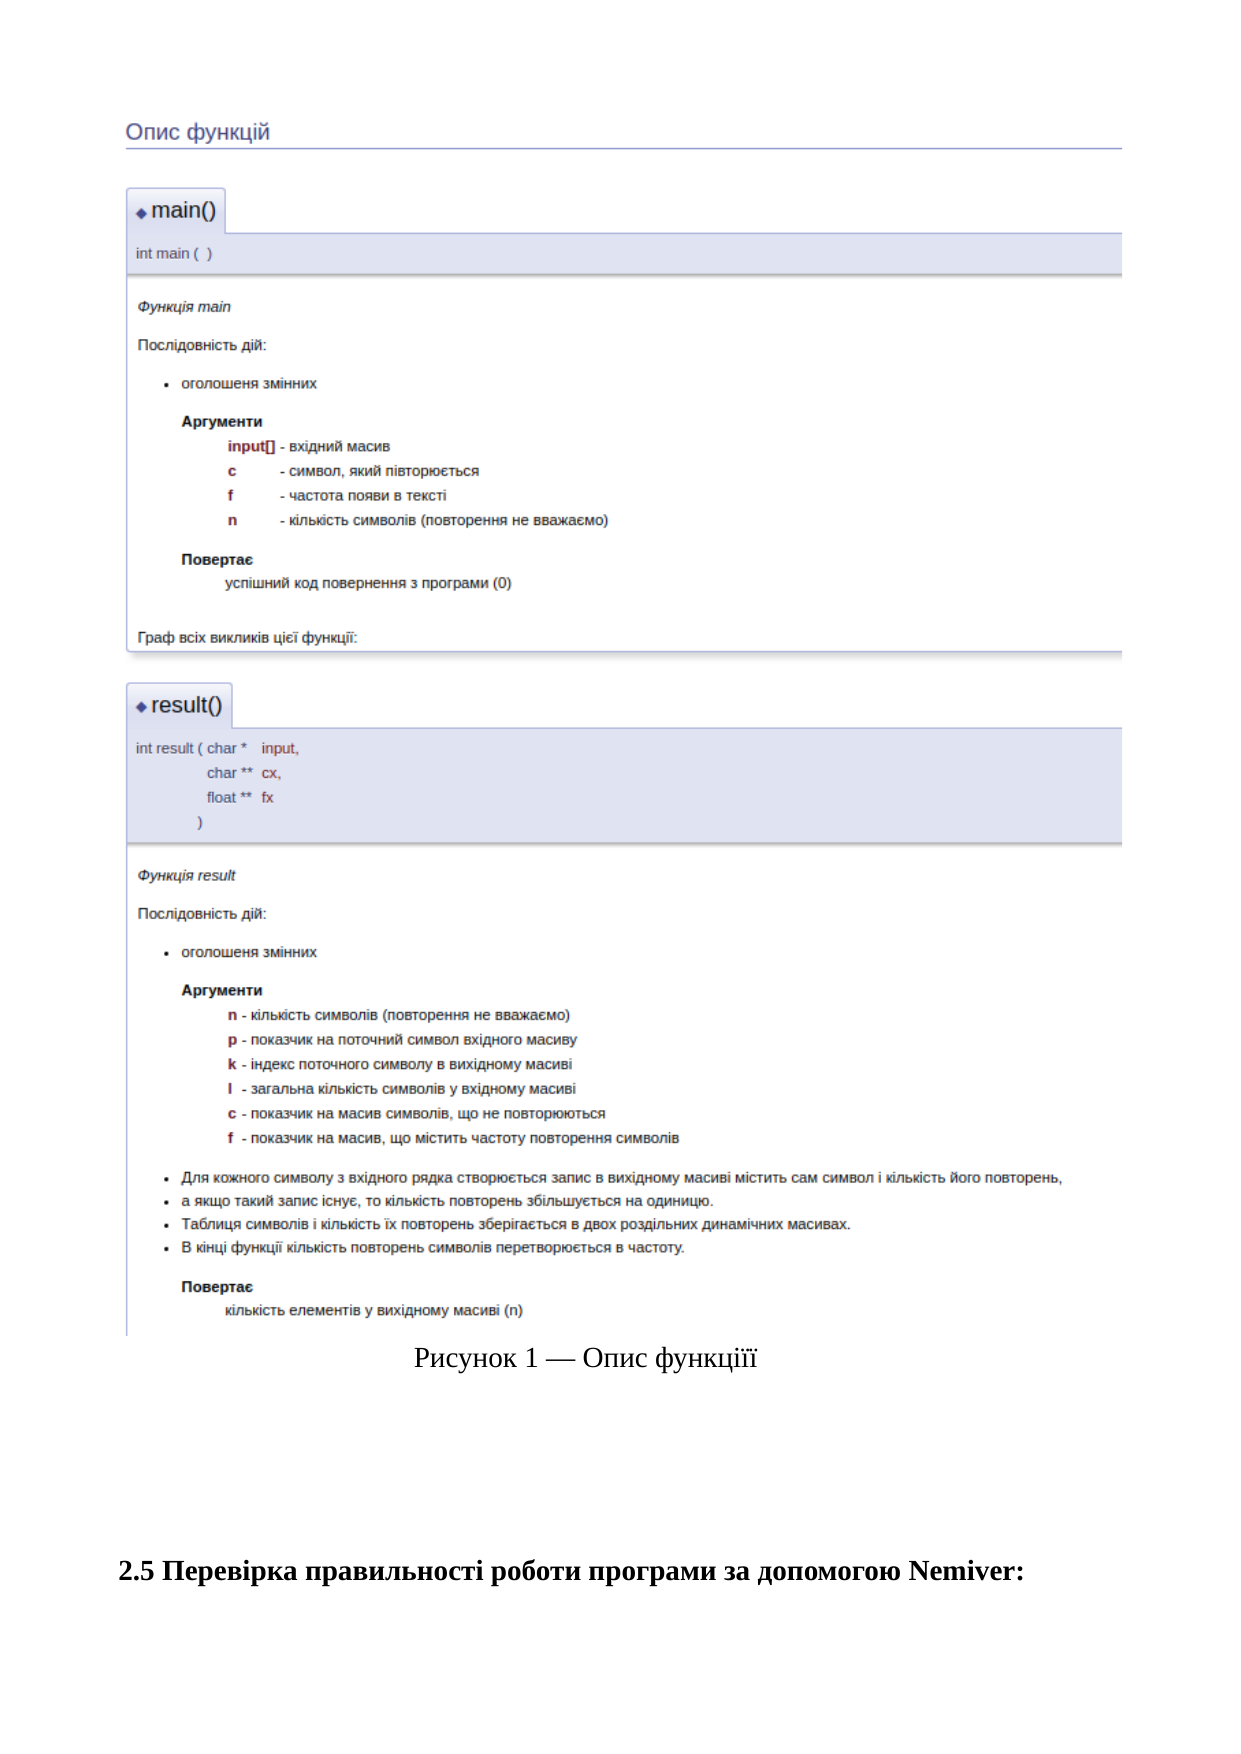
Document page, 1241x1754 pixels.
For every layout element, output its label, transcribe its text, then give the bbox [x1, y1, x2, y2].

text Рисунок 1 — Опис функціїї [118, 1336, 1122, 1374]
text 2.5 Перевірка правильності роботи програми за допомогою Nemiver: [118, 1553, 1122, 1586]
picture [118, 118, 1123, 1336]
